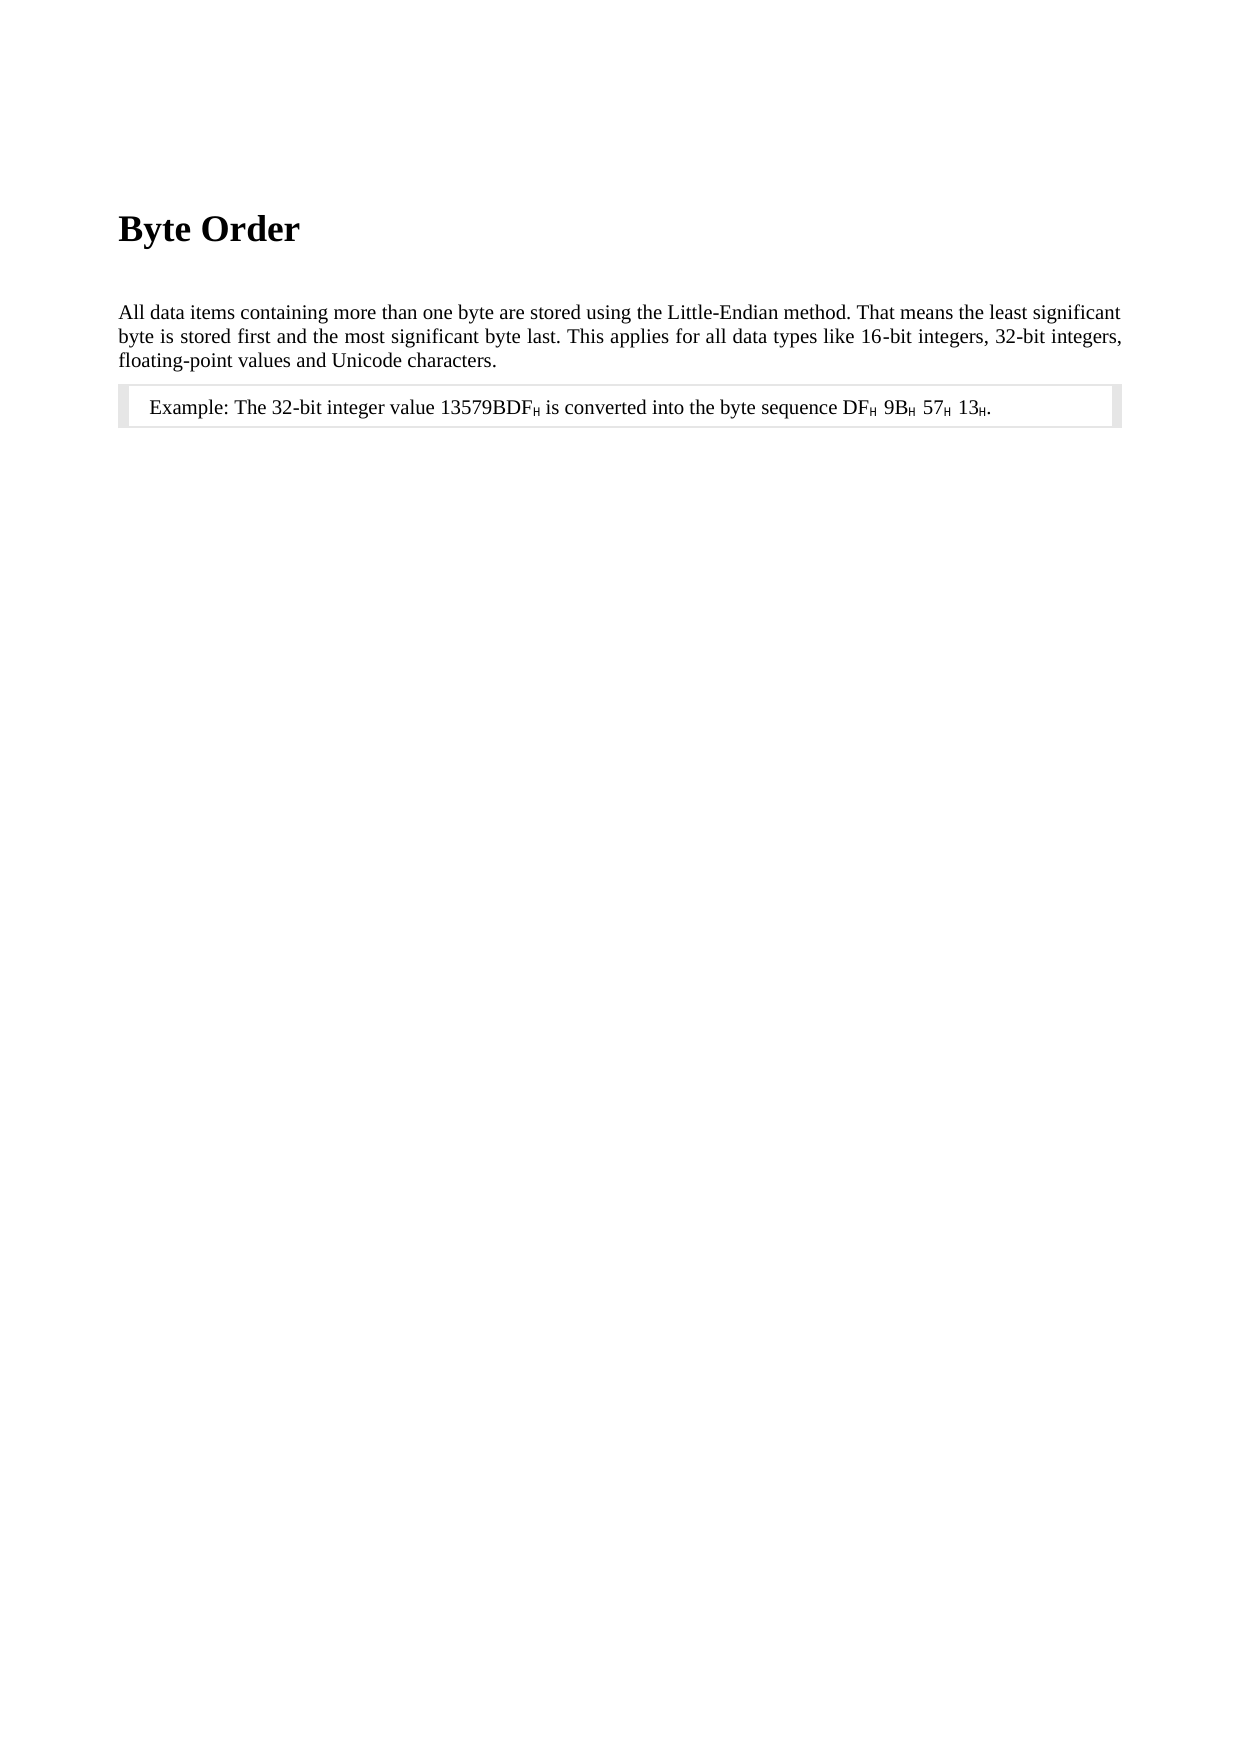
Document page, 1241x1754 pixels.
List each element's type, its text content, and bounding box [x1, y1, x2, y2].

text All data items containing more than one byte are stored using the Little-Endian method. That means the least significant byte is stored first and the most significant byte last. This applies for all data types like 16‑bit integers, 32‑bit integers, floating-point values and Unicode characters. [118, 300, 1122, 372]
subtitle Byte Order [118, 207, 1122, 250]
text Example: The 32‑bit integer value 13579BDFH is converted into the byte sequence DFH 9BH 57H 13H. [129, 386, 1112, 426]
